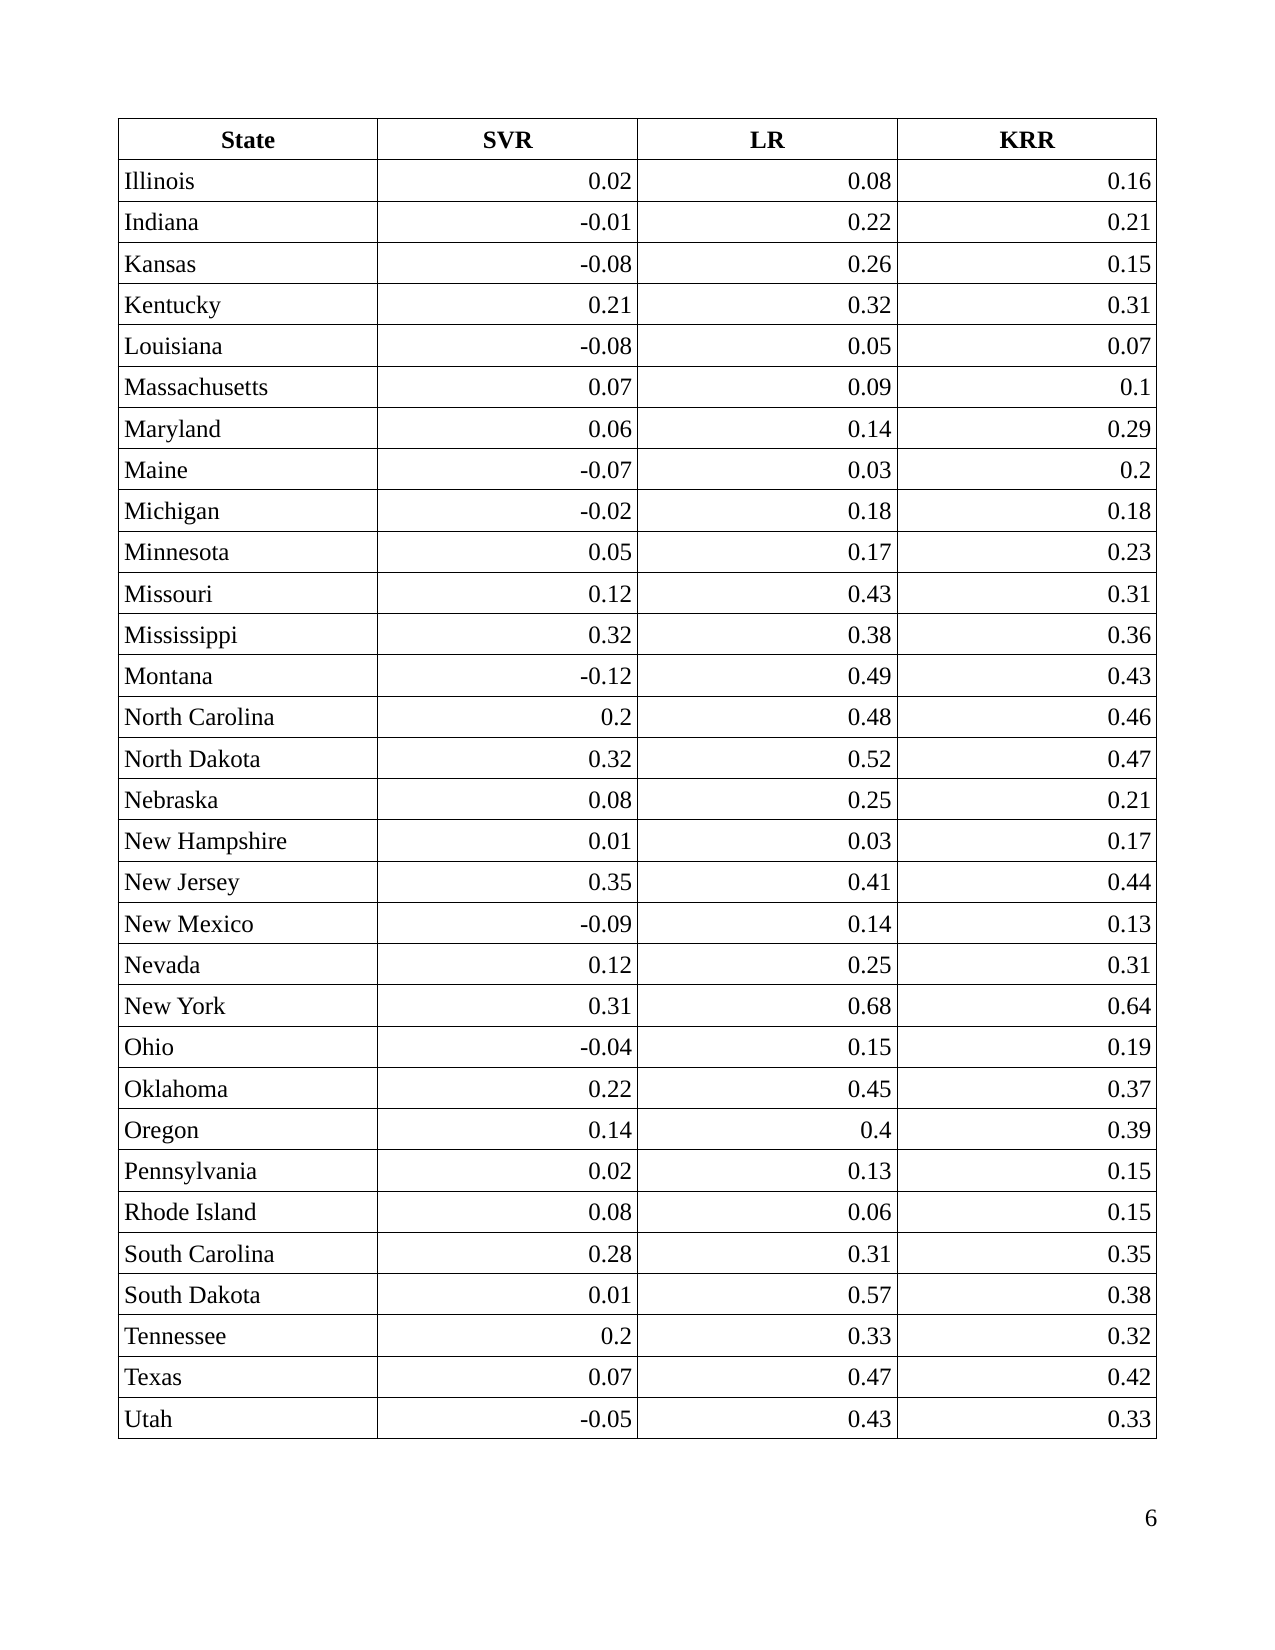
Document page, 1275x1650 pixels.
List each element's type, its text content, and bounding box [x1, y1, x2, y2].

table_cell New Hampshire [119, 820, 377, 861]
table_cell 0.03 [638, 820, 897, 861]
table_cell 0.35 [898, 1233, 1156, 1273]
table_cell 0.38 [638, 614, 897, 654]
table_cell 0.31 [898, 284, 1156, 324]
table_cell 0.12 [378, 573, 637, 613]
table_cell New Jersey [119, 862, 377, 902]
table_cell 0.38 [898, 1274, 1156, 1314]
table_cell 0.03 [638, 449, 897, 489]
table_cell 0.16 [898, 160, 1156, 201]
table_cell 0.07 [898, 325, 1156, 366]
table_cell 0.06 [638, 1192, 897, 1232]
table_cell 0.22 [378, 1068, 637, 1108]
table_cell 0.26 [638, 243, 897, 283]
table_cell Texas [119, 1357, 377, 1397]
table_cell Kansas [119, 243, 377, 283]
table_cell 0.31 [638, 1233, 897, 1273]
table_cell 0.41 [638, 862, 897, 902]
table_cell 0.4 [638, 1109, 897, 1149]
table_cell -0.07 [378, 449, 637, 489]
table_cell 0.21 [898, 202, 1156, 242]
table_header LR [638, 119, 897, 159]
table_cell Mississippi [119, 614, 377, 654]
table_cell 0.21 [378, 284, 637, 324]
table_cell Kentucky [119, 284, 377, 324]
table_cell 0.45 [638, 1068, 897, 1108]
table_cell Massachusetts [119, 367, 377, 407]
table_cell 0.32 [378, 614, 637, 654]
table_cell North Dakota [119, 738, 377, 778]
table_header State [119, 119, 377, 159]
table_cell 0.08 [378, 1192, 637, 1232]
table_cell Indiana [119, 202, 377, 242]
table_cell Montana [119, 655, 377, 696]
table_cell South Dakota [119, 1274, 377, 1314]
table_cell 0.01 [378, 820, 637, 861]
table_cell 0.15 [898, 243, 1156, 283]
table_cell -0.05 [378, 1398, 637, 1438]
table_cell Nevada [119, 944, 377, 984]
table_cell New York [119, 985, 377, 1026]
table_cell Oregon [119, 1109, 377, 1149]
table_cell 0.14 [638, 408, 897, 448]
table_cell 0.05 [378, 532, 637, 572]
table_cell 0.09 [638, 367, 897, 407]
table_cell Michigan [119, 490, 377, 531]
table_cell 0.43 [638, 1398, 897, 1438]
table_cell Nebraska [119, 779, 377, 819]
table_cell 0.32 [638, 284, 897, 324]
table_cell Pennsylvania [119, 1150, 377, 1191]
table_cell 0.15 [638, 1027, 897, 1067]
table_cell -0.09 [378, 903, 637, 943]
table_cell 0.02 [378, 160, 637, 201]
table_cell 0.2 [898, 449, 1156, 489]
table_cell 0.49 [638, 655, 897, 696]
table_cell 0.57 [638, 1274, 897, 1314]
table_cell 0.32 [378, 738, 637, 778]
table_cell 0.37 [898, 1068, 1156, 1108]
table_cell 0.46 [898, 697, 1156, 737]
table_cell 0.14 [378, 1109, 637, 1149]
table_cell Tennessee [119, 1315, 377, 1356]
table_cell Utah [119, 1398, 377, 1438]
table_cell 0.06 [378, 408, 637, 448]
table_cell Louisiana [119, 325, 377, 366]
table_cell 0.31 [378, 985, 637, 1026]
table_cell 0.32 [898, 1315, 1156, 1356]
table_cell 0.2 [378, 1315, 637, 1356]
table_cell 0.42 [898, 1357, 1156, 1397]
table_cell 0.29 [898, 408, 1156, 448]
table_cell 0.18 [638, 490, 897, 531]
table_cell 0.19 [898, 1027, 1156, 1067]
table_cell -0.12 [378, 655, 637, 696]
table_cell 0.23 [898, 532, 1156, 572]
table_cell 0.47 [898, 738, 1156, 778]
table_cell 0.02 [378, 1150, 637, 1191]
table_cell 0.07 [378, 367, 637, 407]
table_cell -0.02 [378, 490, 637, 531]
table_cell 0.25 [638, 779, 897, 819]
table_header SVR [378, 119, 637, 159]
table_cell 0.31 [898, 573, 1156, 613]
table_cell 0.25 [638, 944, 897, 984]
table_cell 0.68 [638, 985, 897, 1026]
table_cell -0.08 [378, 325, 637, 366]
table_cell 0.1 [898, 367, 1156, 407]
table_header KRR [898, 119, 1156, 159]
table_cell 0.14 [638, 903, 897, 943]
table_cell Missouri [119, 573, 377, 613]
table_cell 0.35 [378, 862, 637, 902]
table_cell 0.21 [898, 779, 1156, 819]
table_cell 0.52 [638, 738, 897, 778]
table_cell 0.43 [898, 655, 1156, 696]
table_cell 0.47 [638, 1357, 897, 1397]
table_cell 0.01 [378, 1274, 637, 1314]
table_cell Illinois [119, 160, 377, 201]
table_cell Rhode Island [119, 1192, 377, 1232]
table_cell 0.39 [898, 1109, 1156, 1149]
table_cell 0.48 [638, 697, 897, 737]
table_cell 0.12 [378, 944, 637, 984]
table_cell -0.04 [378, 1027, 637, 1067]
table_cell 0.22 [638, 202, 897, 242]
table_cell 0.36 [898, 614, 1156, 654]
table_cell Maine [119, 449, 377, 489]
table_cell 0.33 [638, 1315, 897, 1356]
table_cell 0.28 [378, 1233, 637, 1273]
table_cell 0.64 [898, 985, 1156, 1026]
table_cell North Carolina [119, 697, 377, 737]
table_cell Ohio [119, 1027, 377, 1067]
table_cell South Carolina [119, 1233, 377, 1273]
table_cell -0.08 [378, 243, 637, 283]
table_cell 0.15 [898, 1192, 1156, 1232]
table_cell 0.44 [898, 862, 1156, 902]
table_cell 0.05 [638, 325, 897, 366]
table_cell 0.17 [638, 532, 897, 572]
table_cell New Mexico [119, 903, 377, 943]
table_cell Oklahoma [119, 1068, 377, 1108]
table_cell Maryland [119, 408, 377, 448]
table_cell 0.31 [898, 944, 1156, 984]
table_cell 0.18 [898, 490, 1156, 531]
table_cell Minnesota [119, 532, 377, 572]
table_cell 0.33 [898, 1398, 1156, 1438]
table_cell 0.43 [638, 573, 897, 613]
table_cell 0.15 [898, 1150, 1156, 1191]
table_cell 0.07 [378, 1357, 637, 1397]
table_cell -0.01 [378, 202, 637, 242]
table_cell 0.17 [898, 820, 1156, 861]
table_cell 0.08 [378, 779, 637, 819]
table_cell 0.13 [638, 1150, 897, 1191]
table_cell 0.08 [638, 160, 897, 201]
table_cell 0.2 [378, 697, 637, 737]
table_cell 0.13 [898, 903, 1156, 943]
